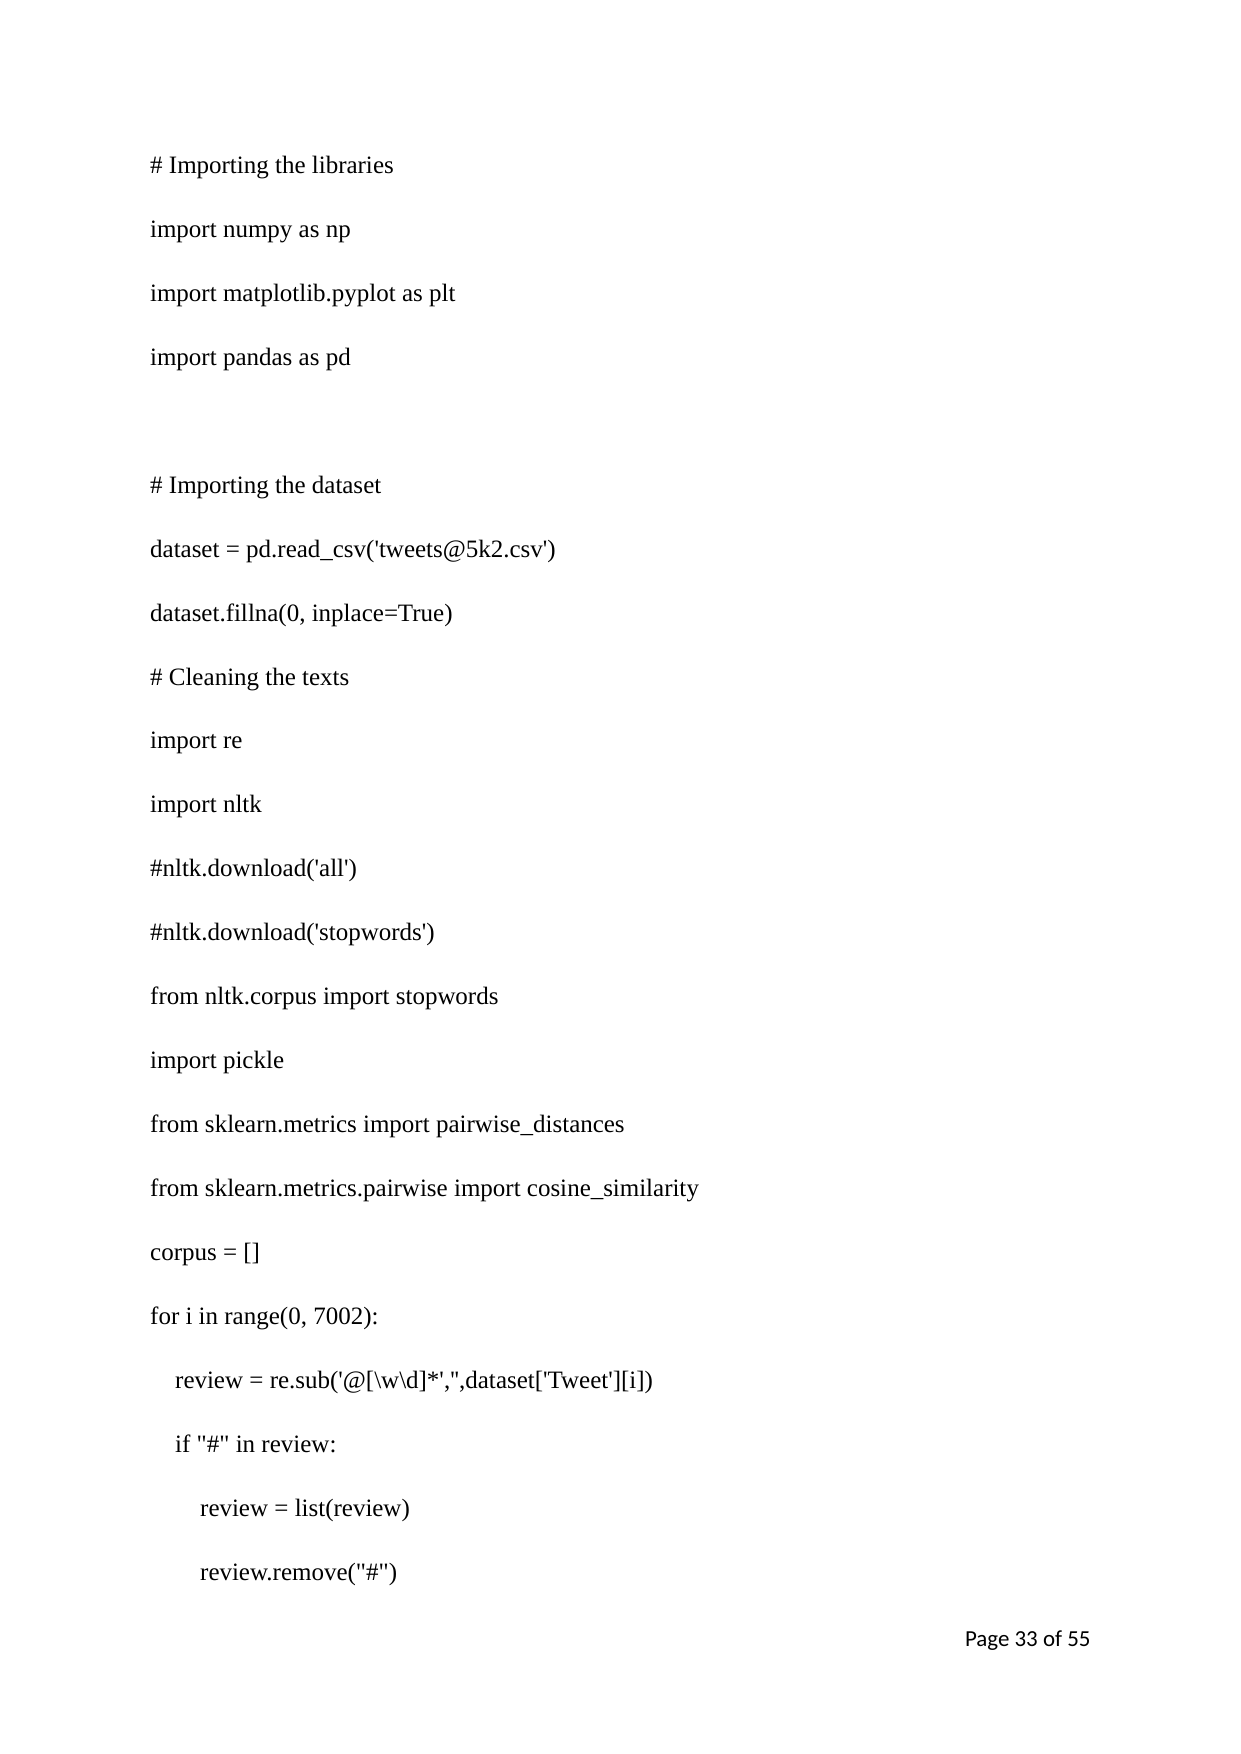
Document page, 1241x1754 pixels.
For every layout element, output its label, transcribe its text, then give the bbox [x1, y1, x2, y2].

text review.remove("#") [150, 1557, 1090, 1586]
text import nltk [150, 789, 1090, 818]
text #nltk.download('all') [150, 853, 1090, 882]
text review = list(review) [150, 1493, 1090, 1522]
text import matplotlib.pyplot as plt [150, 278, 1090, 307]
text dataset.fillna(0, inplace=True) [150, 598, 1090, 626]
text import re [150, 726, 1090, 754]
text # Importing the libraries [150, 150, 1090, 179]
text import numpy as np [150, 214, 1090, 243]
text # Importing the dataset [150, 470, 1090, 498]
text from nltk.corpus import stopwords [150, 981, 1090, 1010]
text import pickle [150, 1045, 1090, 1074]
text corpus = [] [150, 1237, 1090, 1266]
text review = re.sub('@[\w\d]*','',dataset['Tweet'][i]) [150, 1365, 1090, 1394]
text from sklearn.metrics import pairwise_distances [150, 1109, 1090, 1138]
text from sklearn.metrics.pairwise import cosine_similarity [150, 1173, 1090, 1202]
text # Cleaning the texts [150, 662, 1090, 690]
text for i in range(0, 7002): [150, 1301, 1090, 1330]
text import pandas as pd [150, 342, 1090, 371]
text #nltk.download('stopwords') [150, 917, 1090, 946]
text dataset = pd.read_csv('tweets@5k2.csv') [150, 534, 1090, 562]
text if "#" in review: [150, 1429, 1090, 1458]
